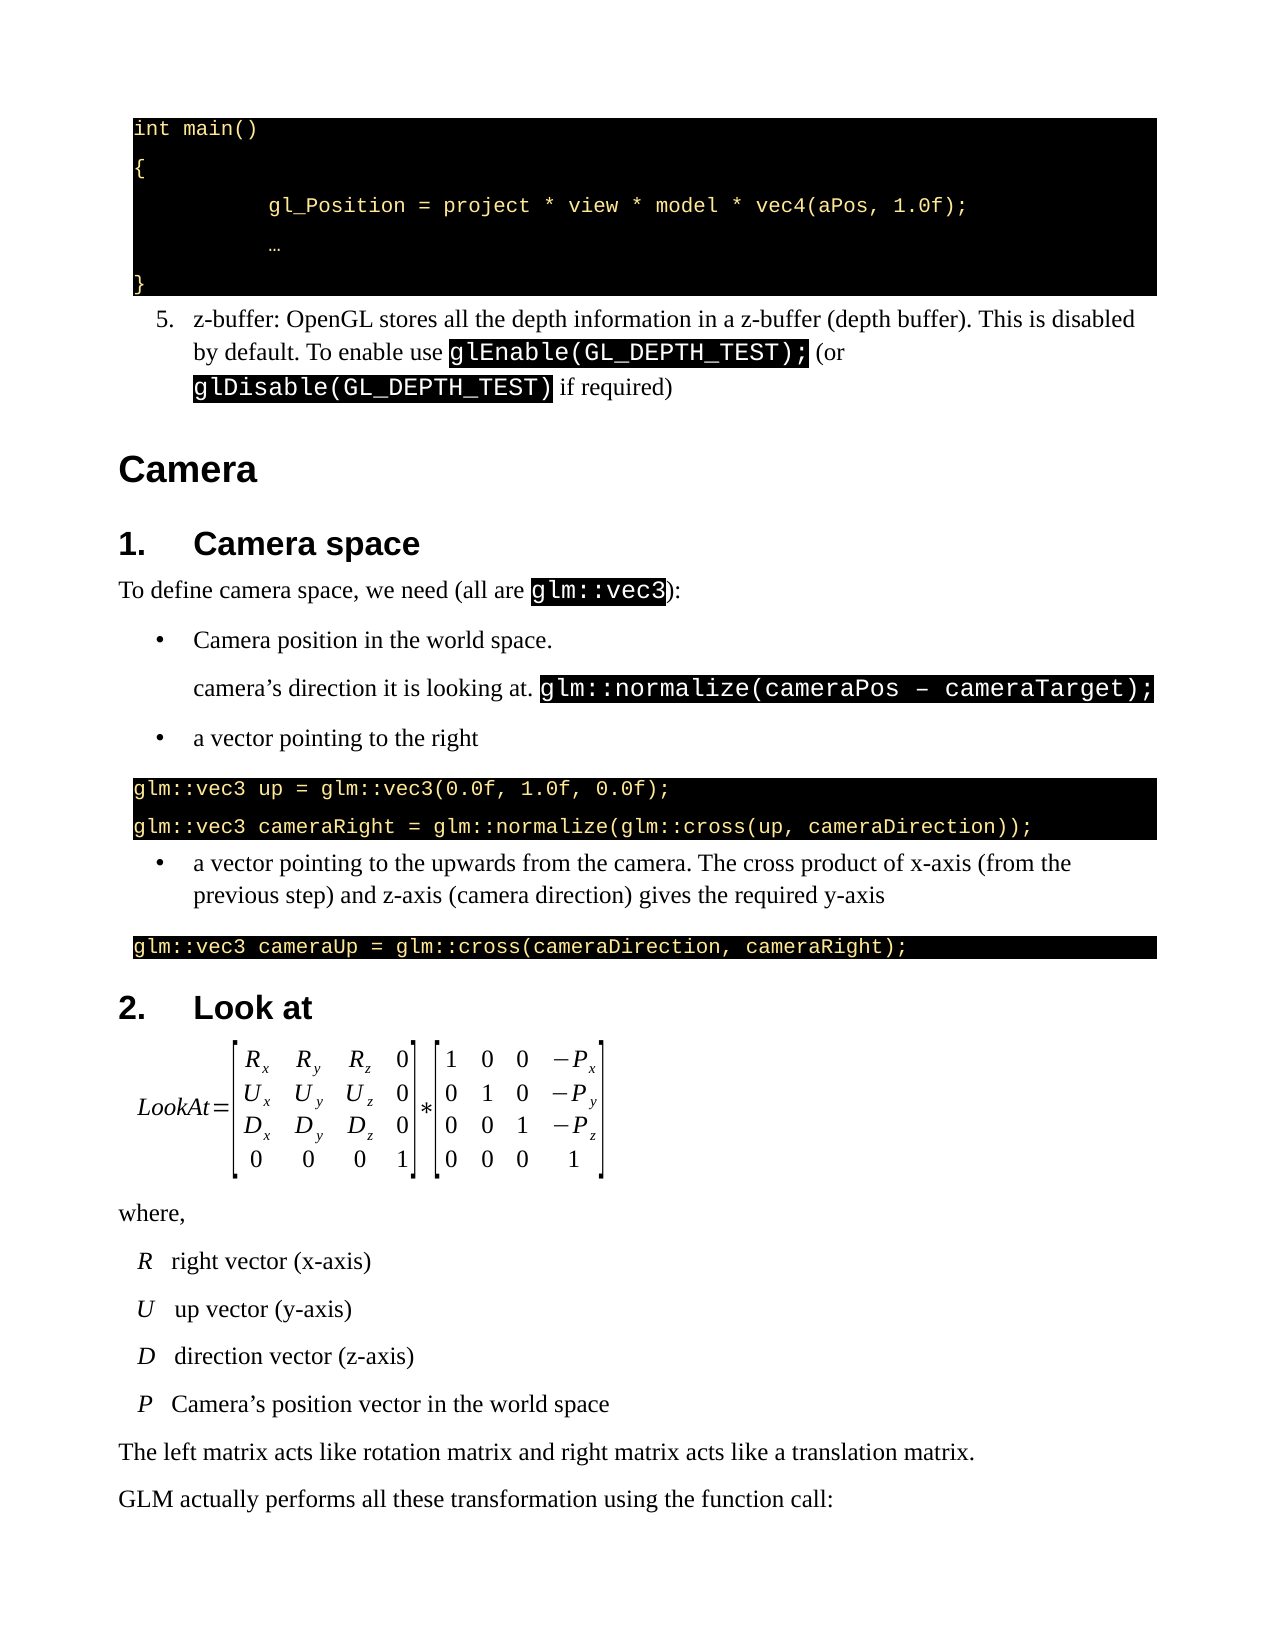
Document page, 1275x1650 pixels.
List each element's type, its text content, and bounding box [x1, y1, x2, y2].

text glm::vec3 up = glm::vec3(0.0f, 1.0f, 0.0f); [133, 778, 1157, 801]
subtitle Camera space [118, 524, 1157, 563]
text up vector (y-axis) [118, 1294, 1157, 1322]
text gl_Position = project * view * model * vec4(aPos, 1.0f); [133, 195, 1157, 219]
subtitle Camera [118, 447, 1157, 491]
text int main() [133, 118, 1157, 142]
text where, [118, 1198, 1157, 1227]
list camera’s direction it is looking at. glm::normalize(cameraPos – cameraTarget); [156, 673, 1157, 703]
text The left matrix acts like rotation matrix and right matrix acts like a translation matrix. [118, 1437, 1157, 1465]
text } [133, 273, 1157, 296]
text right vector (x-axis) [118, 1246, 1157, 1275]
text direction vector (z-axis) [118, 1341, 1157, 1370]
subtitle Look at [118, 988, 1157, 1026]
list a vector pointing to the right [156, 723, 1157, 751]
list z-buffer: OpenGL stores all the depth information in a z-buffer (depth buffer). This is disabled by default. To enable use glEnable(GL_DEPTH_TEST); (or glDisable(GL_DEPTH_TEST) if required) [156, 304, 1157, 403]
text { [133, 157, 1157, 180]
text glm::vec3 cameraRight = glm::normalize(glm::cross(up, cameraDirection)); [133, 816, 1157, 840]
list a vector pointing to the upwards from the camera. The cross product of x-axis (from the previous step) and z-axis (camera direction) gives the required y-axis [156, 848, 1157, 909]
text GLM actually performs all these transformation using the function call: [118, 1484, 1157, 1513]
list Camera position in the world space. [156, 625, 1157, 654]
text To define camera space, we need (all are glm::vec3): [118, 575, 1157, 606]
text Camera’s position vector in the world space [118, 1389, 1157, 1418]
text … [133, 234, 1157, 258]
text glm::vec3 cameraUp = glm::cross(cameraDirection, cameraRight); [133, 936, 1157, 959]
